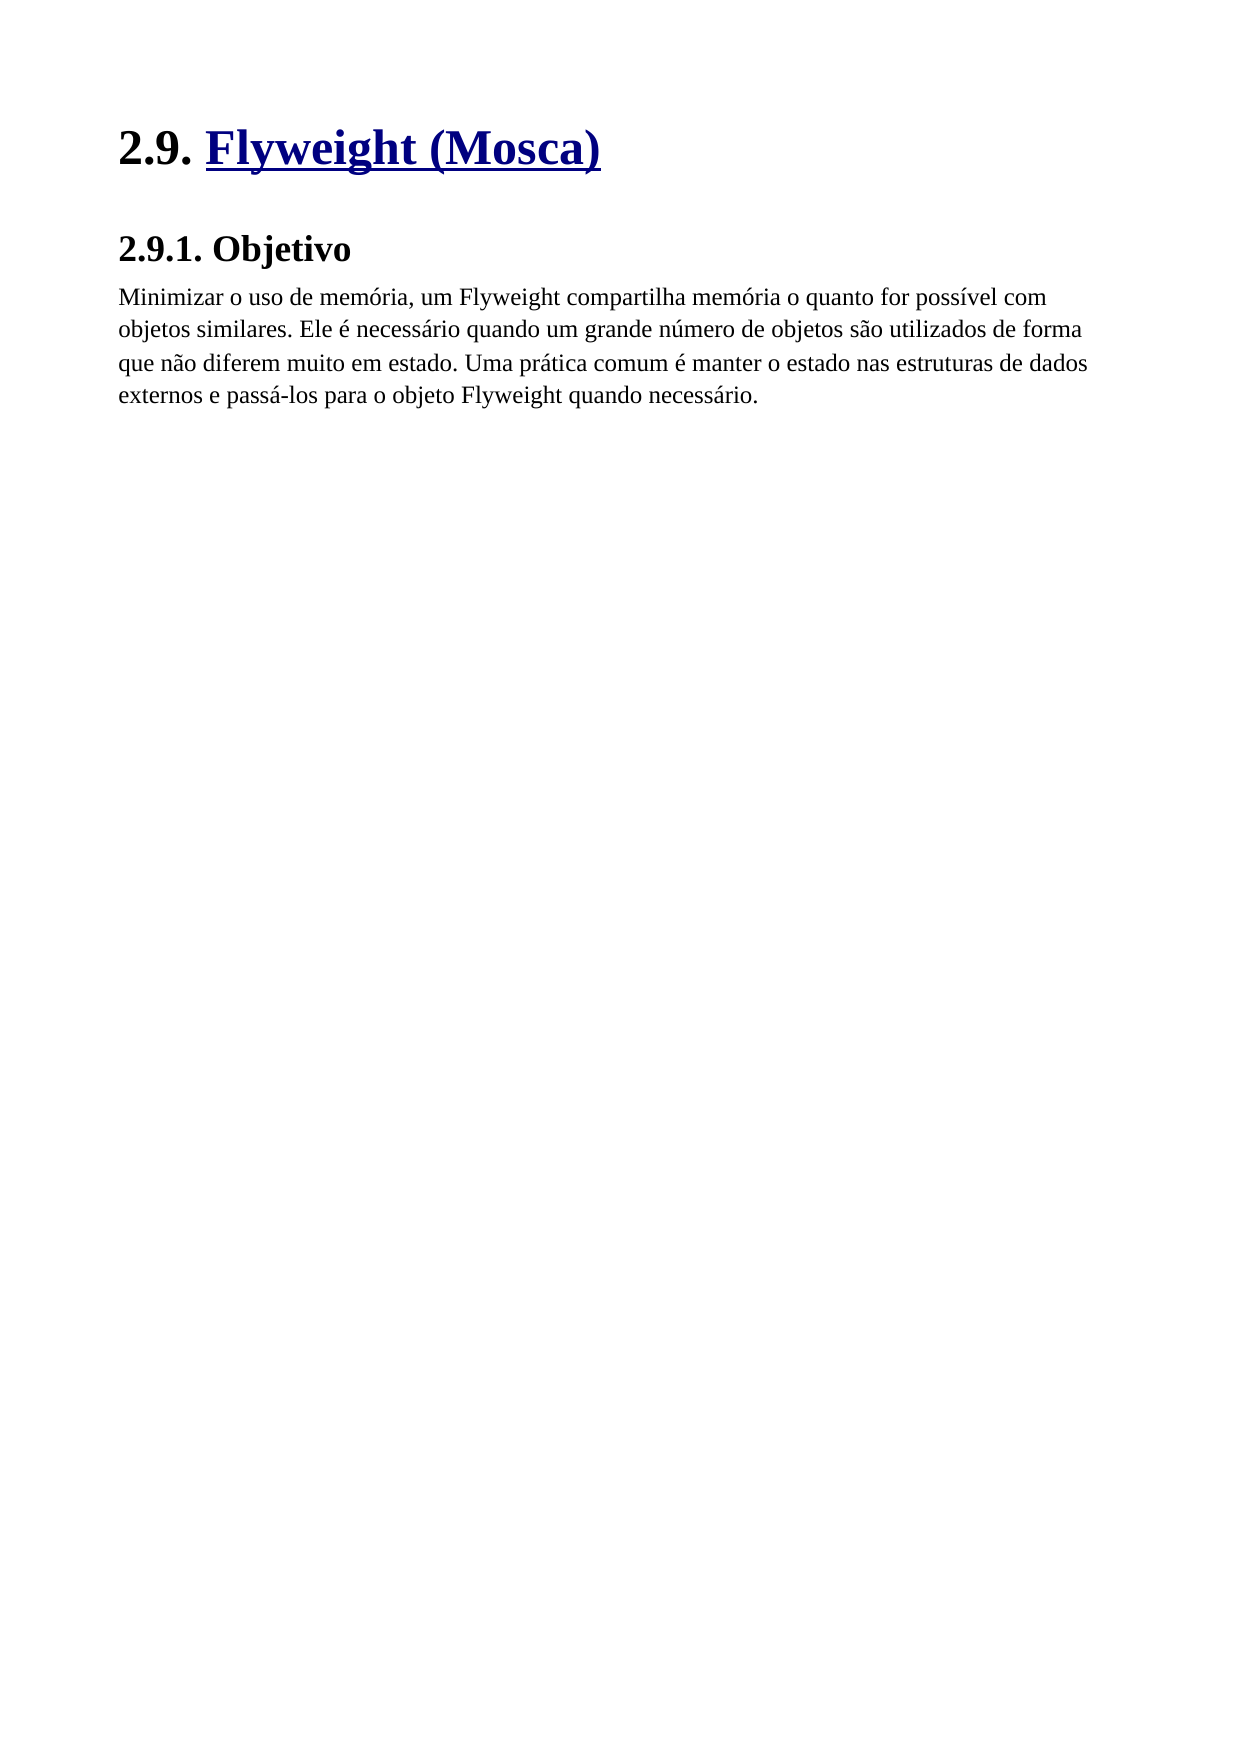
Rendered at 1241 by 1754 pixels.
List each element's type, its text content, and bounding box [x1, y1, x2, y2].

subtitle 2.9.1. Objetivo [118, 226, 1122, 269]
text Minimizar o uso de memória, um Flyweight compartilha memória o quanto for possível com objetos similares. Ele é necessário quando um grande número de objetos são utilizados de forma que não diferem muito em estado. Uma prática comum é manter o estado nas estruturas de dados externos e passá-los para o objeto Flyweight quando necessário. [118, 282, 1122, 409]
subtitle 2.9. Flyweight (Mosca) [118, 118, 1122, 176]
